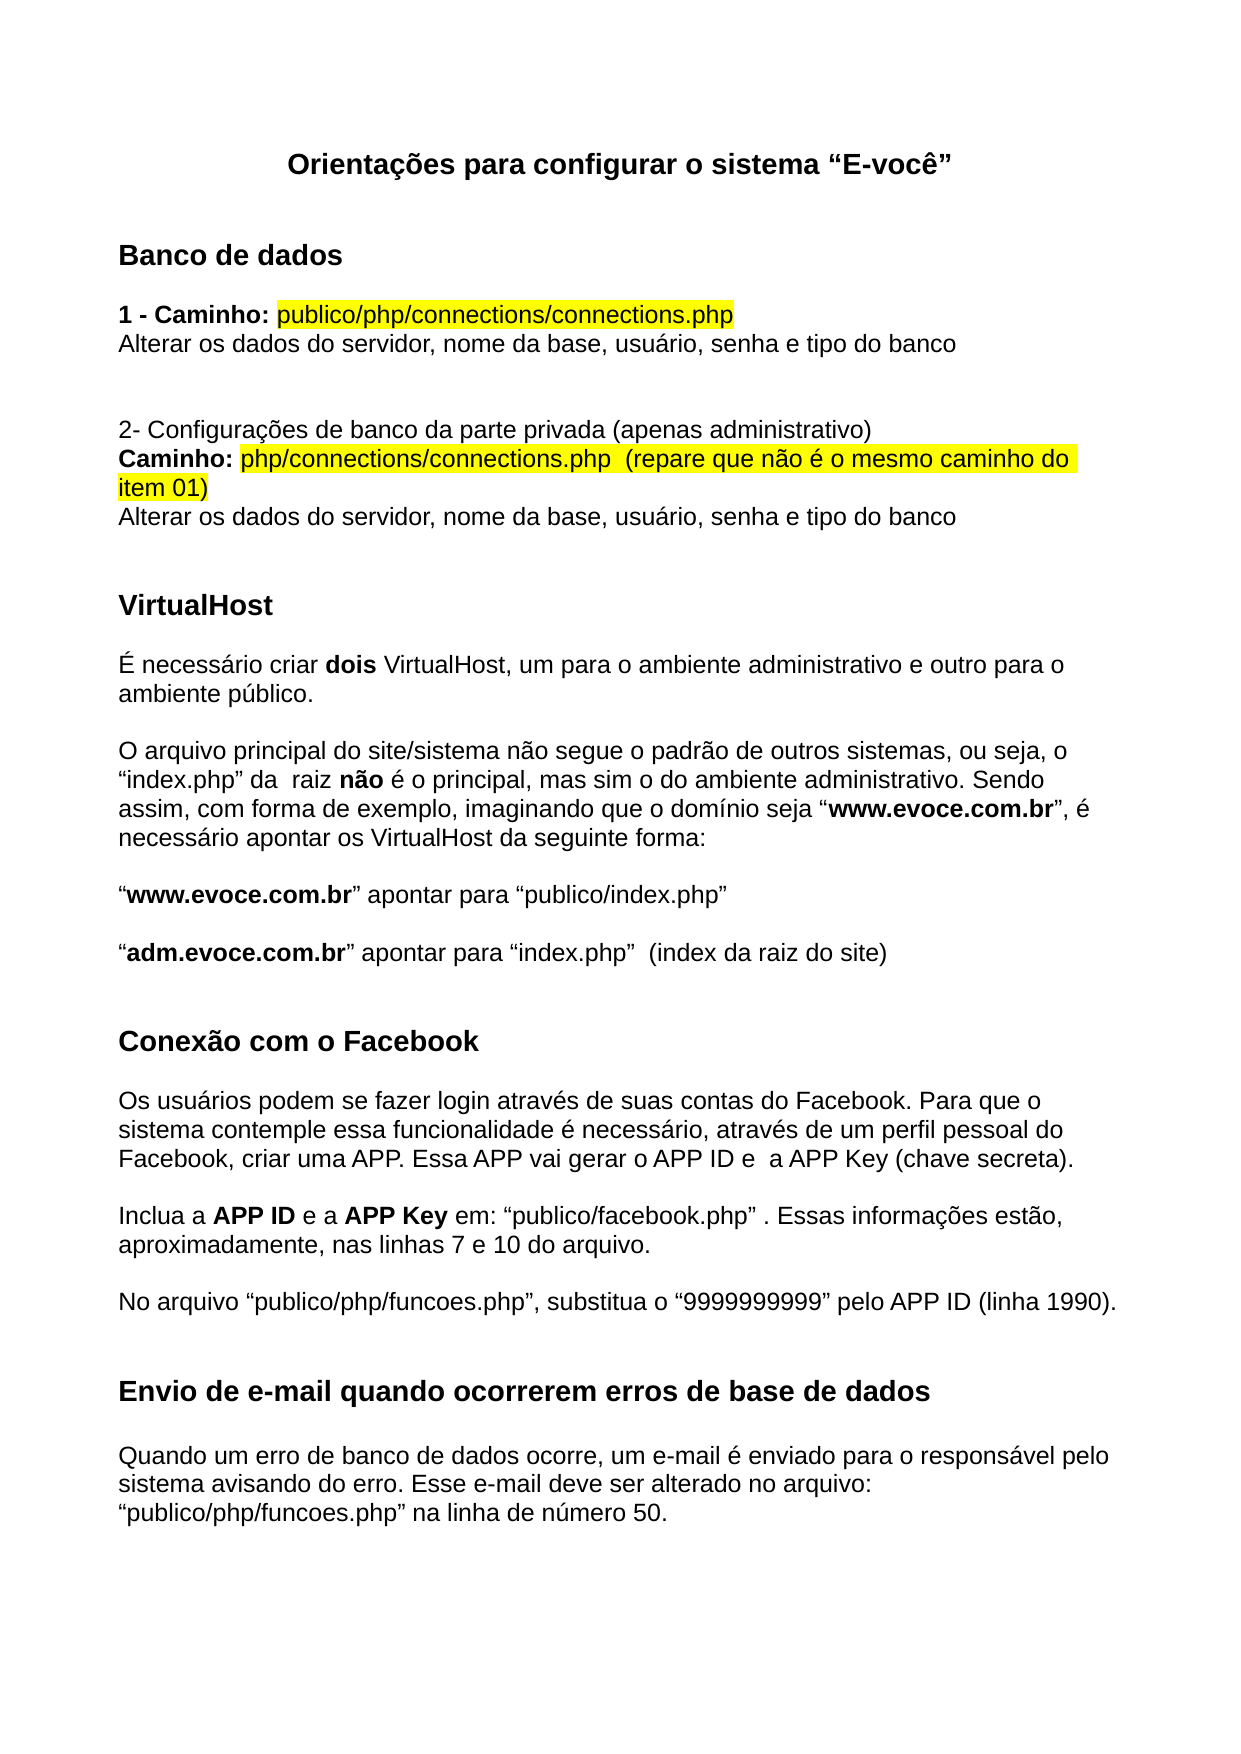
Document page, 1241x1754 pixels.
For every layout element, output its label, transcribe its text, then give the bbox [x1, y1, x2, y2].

text É necessário criar dois VirtualHost, um para o ambiente administrativo e outro para o ambiente público. [118, 650, 1122, 707]
text 1 - Caminho: publico/php/connections/connections.php Alterar os dados do servidor, nome da base, usuário, senha e tipo do banco [118, 300, 1122, 358]
text Conexão com o Facebook [118, 1024, 1122, 1057]
text “www.evoce.com.br” apontar para “publico/index.php” [118, 880, 1122, 909]
text Orientações para configurar o sistema “E-você” [118, 147, 1122, 180]
text Quando um erro de banco de dados ocorre, um e-mail é enviado para o responsável pelo sistema avisando do erro. Esse e-mail deve ser alterado no arquivo: “publico/php/funcoes.php” na linha de número 50. [118, 1441, 1122, 1527]
text Envio de e-mail quando ocorrerem erros de base de dados [118, 1373, 1122, 1407]
text O arquivo principal do site/sistema não segue o padrão de outros sistemas, ou seja, o “index.php” da raiz não é o principal, mas sim o do ambiente administrativo. Sendo assim, com forma de exemplo, imaginando que o domínio seja “www.evoce.com.br”, é necessário apontar os VirtualHost da seguinte forma: [118, 736, 1122, 851]
text VirtualHost [118, 588, 1122, 621]
text Inclua a APP ID e a APP Key em: “publico/facebook.php” . Essas informações estão, aproximadamente, nas linhas 7 e 10 do arquivo. [118, 1201, 1122, 1258]
text Os usuários podem se fazer login através de suas contas do Facebook. Para que o sistema contemple essa funcionalidade é necessário, através de um perfil pessoal do Facebook, criar uma APP. Essa APP vai gerar o APP ID e a APP Key (chave secreta). [118, 1086, 1122, 1172]
text 2- Configurações de banco da parte privada (apenas administrativo) [118, 415, 1122, 444]
text No arquivo “publico/php/funcoes.php”, substitua o “9999999999” pelo APP ID (linha 1990). [118, 1287, 1122, 1316]
text “adm.evoce.com.br” apontar para “index.php” (index da raiz do site) [118, 937, 1122, 966]
text Caminho: php/connections/connections.php (repare que não é o mesmo caminho do item 01) Alterar os dados do servidor, nome da base, usuário, senha e tipo do banco [118, 444, 1122, 530]
text Banco de dados [118, 238, 1122, 271]
